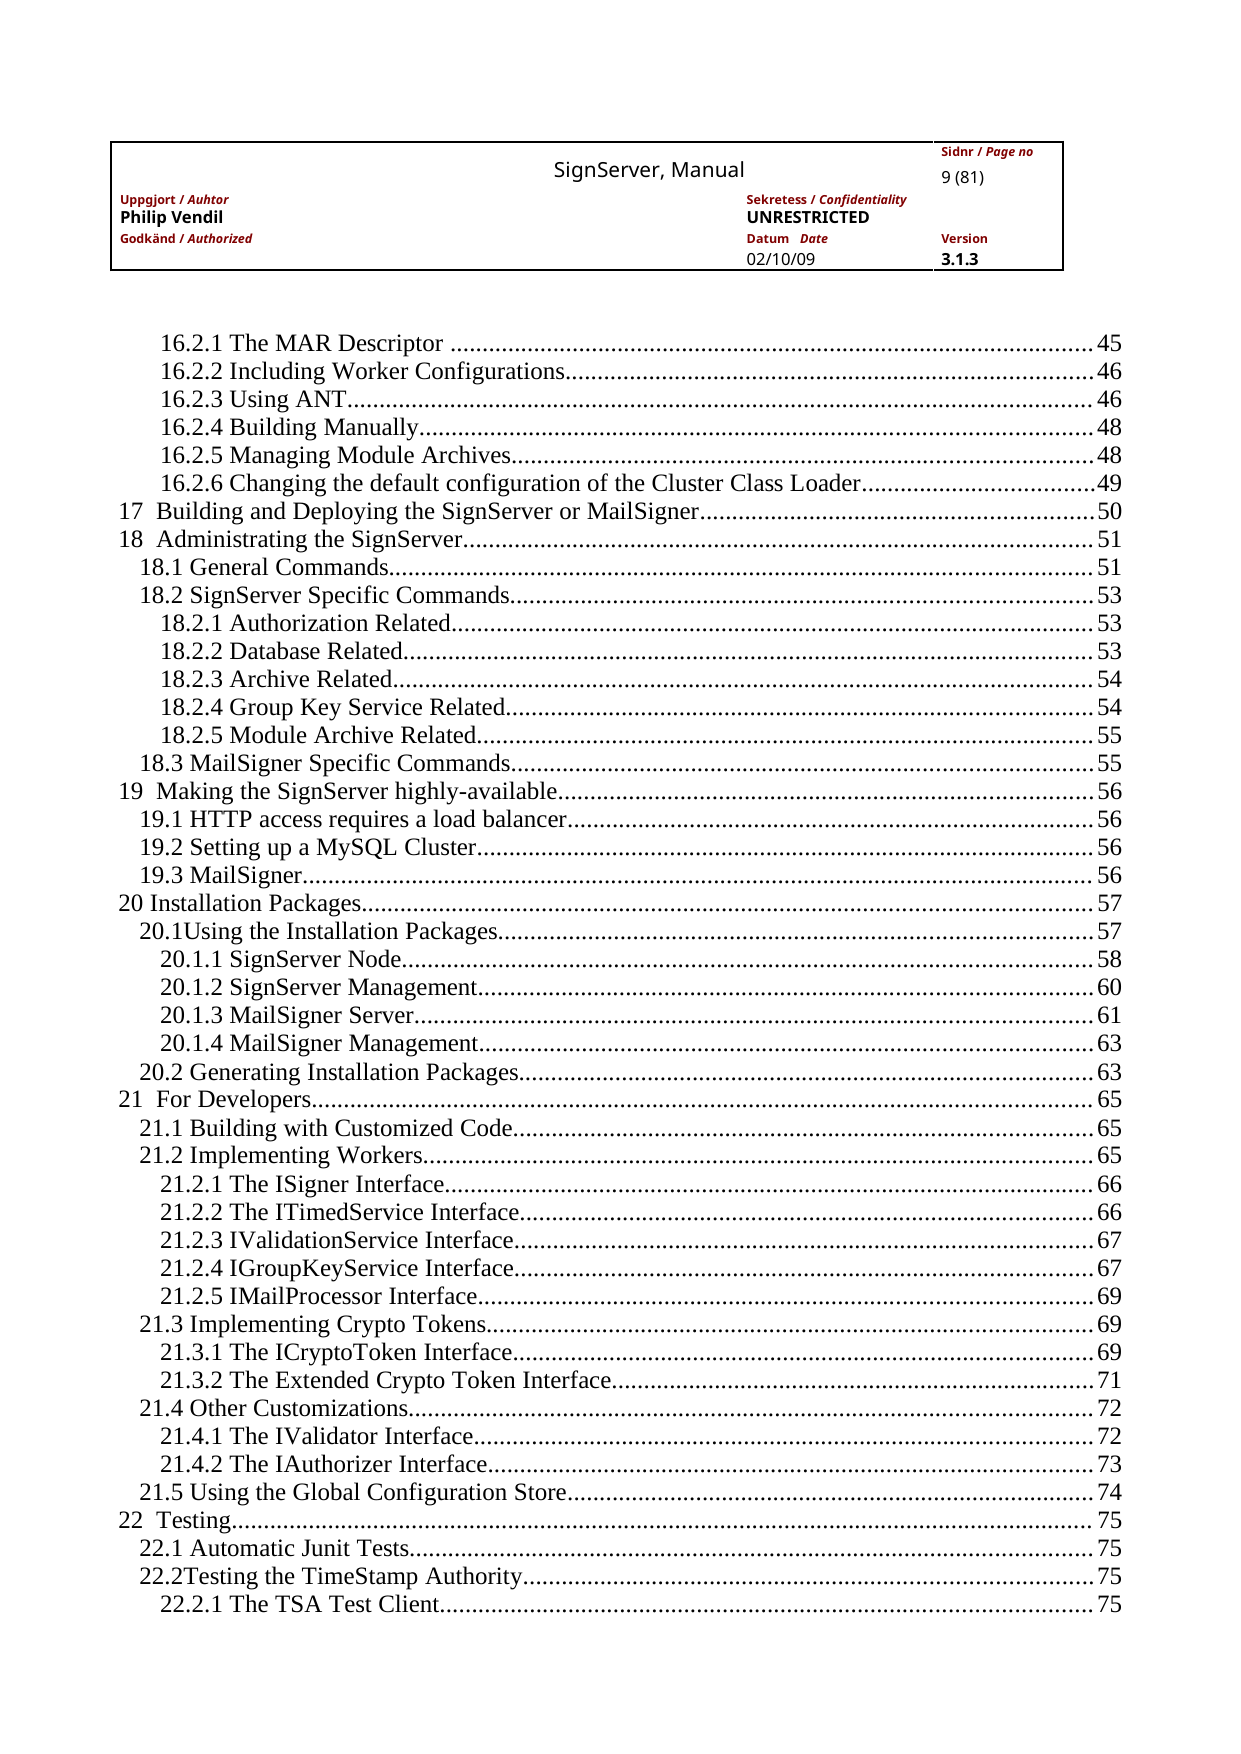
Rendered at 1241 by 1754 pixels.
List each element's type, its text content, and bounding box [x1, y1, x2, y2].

text 16.2.4 Building Manually 48 [160, 413, 1122, 441]
text 21 For Developers 65 [118, 1085, 1122, 1113]
text 18 Administrating the SignServer 51 [118, 525, 1122, 553]
text 16.2.3 Using ANT 46 [160, 385, 1122, 413]
text 20.1Using the Installation Packages 57 [139, 917, 1122, 945]
text 20.1.2 SignServer Management 60 [160, 973, 1122, 1001]
text 21.4 Other Customizations 72 [139, 1394, 1122, 1422]
text 16.2.2 Including Worker Configurations 46 [160, 357, 1122, 385]
text 19.2 Setting up a MySQL Cluster 56 [139, 833, 1122, 861]
text 18.1 General Commands 51 [139, 553, 1122, 581]
text 20.1.4 MailSigner Management 63 [160, 1029, 1122, 1057]
text 18.2.4 Group Key Service Related 54 [160, 693, 1122, 721]
text 21.3.1 The ICryptoToken Interface 69 [160, 1338, 1122, 1366]
text 22 Testing 75 [118, 1506, 1122, 1534]
text 21.5 Using the Global Configuration Store 74 [139, 1478, 1122, 1506]
text 16.2.5 Managing Module Archives 48 [160, 441, 1122, 469]
text 18.2.2 Database Related 53 [160, 637, 1122, 665]
text 22.2.1 The TSA Test Client 75 [160, 1590, 1122, 1618]
text 20.2 Generating Installation Packages 63 [139, 1057, 1122, 1085]
text 18.2.1 Authorization Related 53 [160, 609, 1122, 637]
text 20.1.3 MailSigner Server 61 [160, 1001, 1122, 1029]
text 18.2.3 Archive Related 54 [160, 665, 1122, 693]
text 21.4.2 The IAuthorizer Interface 73 [160, 1450, 1122, 1478]
text 18.3 MailSigner Specific Commands 55 [139, 749, 1122, 777]
text 20 Installation Packages 57 [118, 889, 1122, 917]
text 22.2Testing the TimeStamp Authority 75 [139, 1562, 1122, 1590]
text 16.2.6 Changing the default configuration of the Cluster Class Loader 49 [160, 469, 1122, 497]
text 21.1 Building with Customized Code 65 [139, 1113, 1122, 1141]
text 17 Building and Deploying the SignServer or MailSigner 50 [118, 497, 1122, 525]
text 19.3 MailSigner 56 [139, 861, 1122, 889]
text 21.3.2 The Extended Crypto Token Interface 71 [160, 1366, 1122, 1394]
text 19 Making the SignServer highly-available 56 [118, 777, 1122, 805]
text 22.1 Automatic Junit Tests 75 [139, 1534, 1122, 1562]
text 21.2.3 IValidationService Interface 67 [160, 1226, 1122, 1253]
text 21.2.5 IMailProcessor Interface 69 [160, 1282, 1122, 1309]
text 18.2.5 Module Archive Related 55 [160, 721, 1122, 749]
text 21.2.4 IGroupKeyService Interface 67 [160, 1253, 1122, 1282]
text 19.1 HTTP access requires a load balancer 56 [139, 805, 1122, 833]
text 21.3 Implementing Crypto Tokens 69 [139, 1309, 1122, 1338]
text 21.2 Implementing Workers 65 [139, 1141, 1122, 1169]
text 21.2.1 The ISigner Interface 66 [160, 1169, 1122, 1197]
text 20.1.1 SignServer Node 58 [160, 945, 1122, 973]
text 16.2.1 The MAR Descriptor 45 [160, 329, 1122, 357]
text 18.2 SignServer Specific Commands 53 [139, 581, 1122, 609]
text 21.4.1 The IValidator Interface 72 [160, 1422, 1122, 1450]
text 21.2.2 The ITimedService Interface 66 [160, 1197, 1122, 1226]
